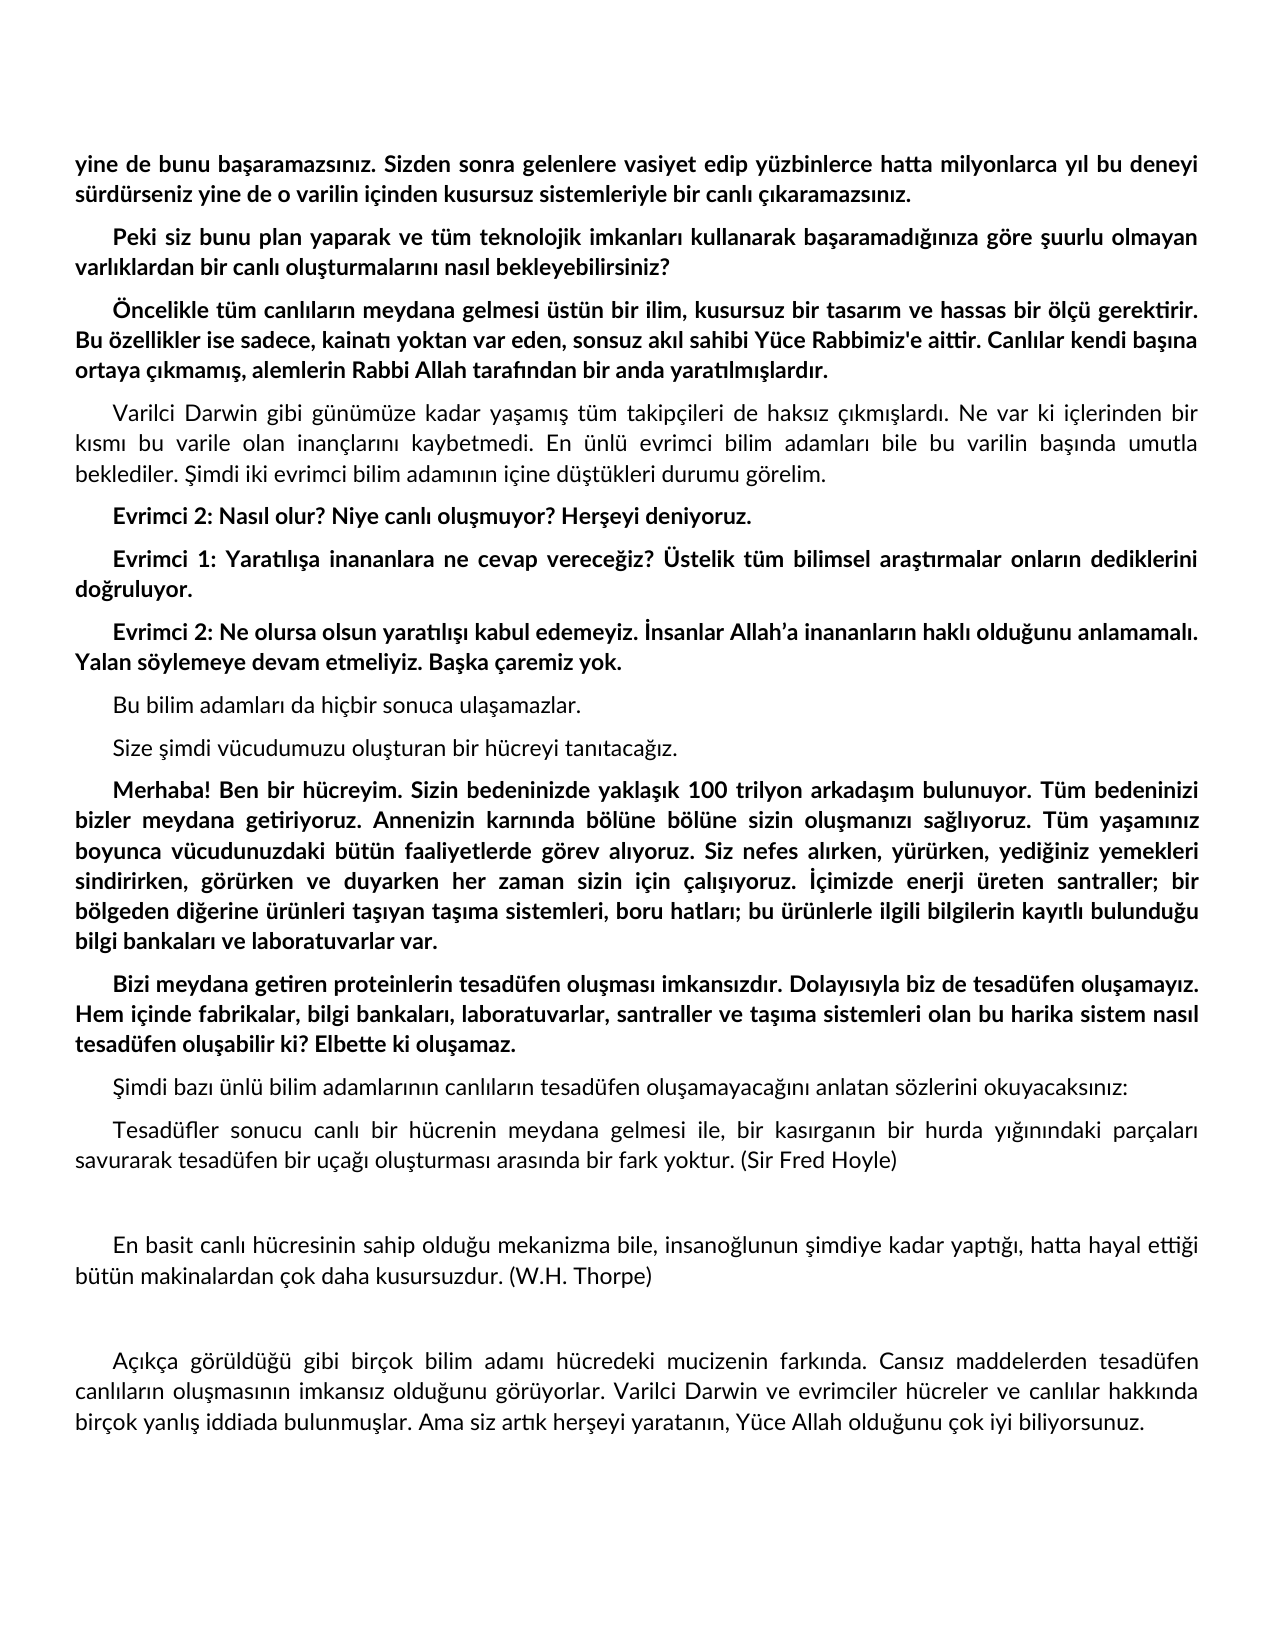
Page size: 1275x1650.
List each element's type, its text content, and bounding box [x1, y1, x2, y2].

text Merhaba! Ben bir hücreyim. Sizin bedeninizde yaklaşık 100 trilyon arkadaşım bulunuyor. Tüm bedeninizi bizler meydana getiriyoruz. Annenizin karnında bölüne bölüne sizin oluşmanızı sağlıyoruz. Tüm yaşamınız boyunca vücudunuzdaki bütün faaliyetlerde görev alıyoruz. Siz nefes alırken, yürürken, yediğiniz yemekleri sindirirken, görürken ve duyarken her zaman sizin için çalışıyoruz. İçimizde enerji üreten santraller; bir bölgeden diğerine ürünleri taşıyan taşıma sistemleri, boru hatları; bu ürünlerle ilgili bilgilerin kayıtlı bulunduğu bilgi bankaları ve laboratuvarlar var. [75, 776, 1200, 954]
text Varilci Darwin gibi günümüze kadar yaşamış tüm takipçileri de haksız çıkmışlardı. Ne var ki içlerinden bir kısmı bu varile olan inançlarını kaybetmedi. En ünlü evrimci bilim adamları bile bu varilin başında umutla beklediler. Şimdi iki evrimci bilim adamının içine düştükleri durumu görelim. [75, 399, 1200, 487]
text Peki siz bunu plan yaparak ve tüm teknolojik imkanları kullanarak başaramadığınıza göre şuurlu olmayan varlıklardan bir canlı oluşturmalarını nasıl bekleyebilirsiniz? [75, 223, 1200, 281]
text Evrimci 2: Nasıl olur? Niye canlı oluşmuyor? Herşeyi deniyoruz. [75, 502, 1200, 529]
text Evrimci 2: Ne olursa olsun yaratılışı kabul edemeyiz. İnsanlar Allah’a inananların haklı olduğunu anlamamalı. Yalan söylemeye devam etmeliyiz. Başka çaremiz yok. [75, 618, 1200, 675]
text Bu bilim adamları da hiçbir sonuca ulaşamazlar. [75, 691, 1200, 718]
text Tesadüfler sonucu canlı bir hücrenin meydana gelmesi ile, bir kasırganın bir hurda yığınındaki parçaları savurarak tesadüfen bir uçağı oluşturması arasında bir fark yoktur. (Sir Fred Hoyle) [75, 1116, 1200, 1173]
text En basit canlı hücresinin sahip olduğu mekanizma bile, insanoğlunun şimdiye kadar yaptığı, hatta hayal ettiği bütün makinalardan çok daha kusursuzdur. (W.H. Thorpe) [75, 1231, 1200, 1289]
text Size şimdi vücudumuzu oluşturan bir hücreyi tanıtacağız. [75, 733, 1200, 761]
text Açıkça görüldüğü gibi birçok bilim adamı hücredeki mucizenin farkında. Cansız maddelerden tesadüfen canlıların oluşmasının imkansız olduğunu görüyorlar. Varilci Darwin ve evrimciler hücreler ve canlılar hakkında birçok yanlış iddiada bulunmuşlar. Ama siz artık herşeyi yaratanın, Yüce Allah olduğunu çok iyi biliyorsunuz. [75, 1347, 1200, 1435]
text Evrimci 1: Yaratılışa inananlara ne cevap vereceğiz? Üstelik tüm bilimsel araştırmalar onların dediklerini doğruluyor. [75, 545, 1200, 602]
text Bizi meydana getiren proteinlerin tesadüfen oluşması imkansızdır. Dolayısıyla biz de tesadüfen oluşamayız. Hem içinde fabrikalar, bilgi bankaları, laboratuvarlar, santraller ve taşıma sistemleri olan bu harika sistem nasıl tesadüfen oluşabilir ki? Elbette ki oluşamaz. [75, 970, 1200, 1058]
text Şimdi bazı ünlü bilim adamlarının canlıların tesadüfen oluşamayacağını anlatan sözlerini okuyacaksınız: [75, 1073, 1200, 1100]
text Öncelikle tüm canlıların meydana gelmesi üstün bir ilim, kusursuz bir tasarım ve hassas bir ölçü gerektirir. Bu özellikler ise sadece, kainatı yoktan var eden, sonsuz akıl sahibi Yüce Rabbimiz'e aittir. Canlılar kendi başına ortaya çıkmamış, alemlerin Rabbi Allah tarafından bir anda yaratılmışlardır. [75, 296, 1200, 384]
text yine de bunu başaramazsınız. Sizden sonra gelenlere vasiyet edip yüzbinlerce hatta milyonlarca yıl bu deneyi sürdürseniz yine de o varilin içinden kusursuz sistemleriyle bir canlı çıkaramazsınız. [75, 150, 1200, 208]
